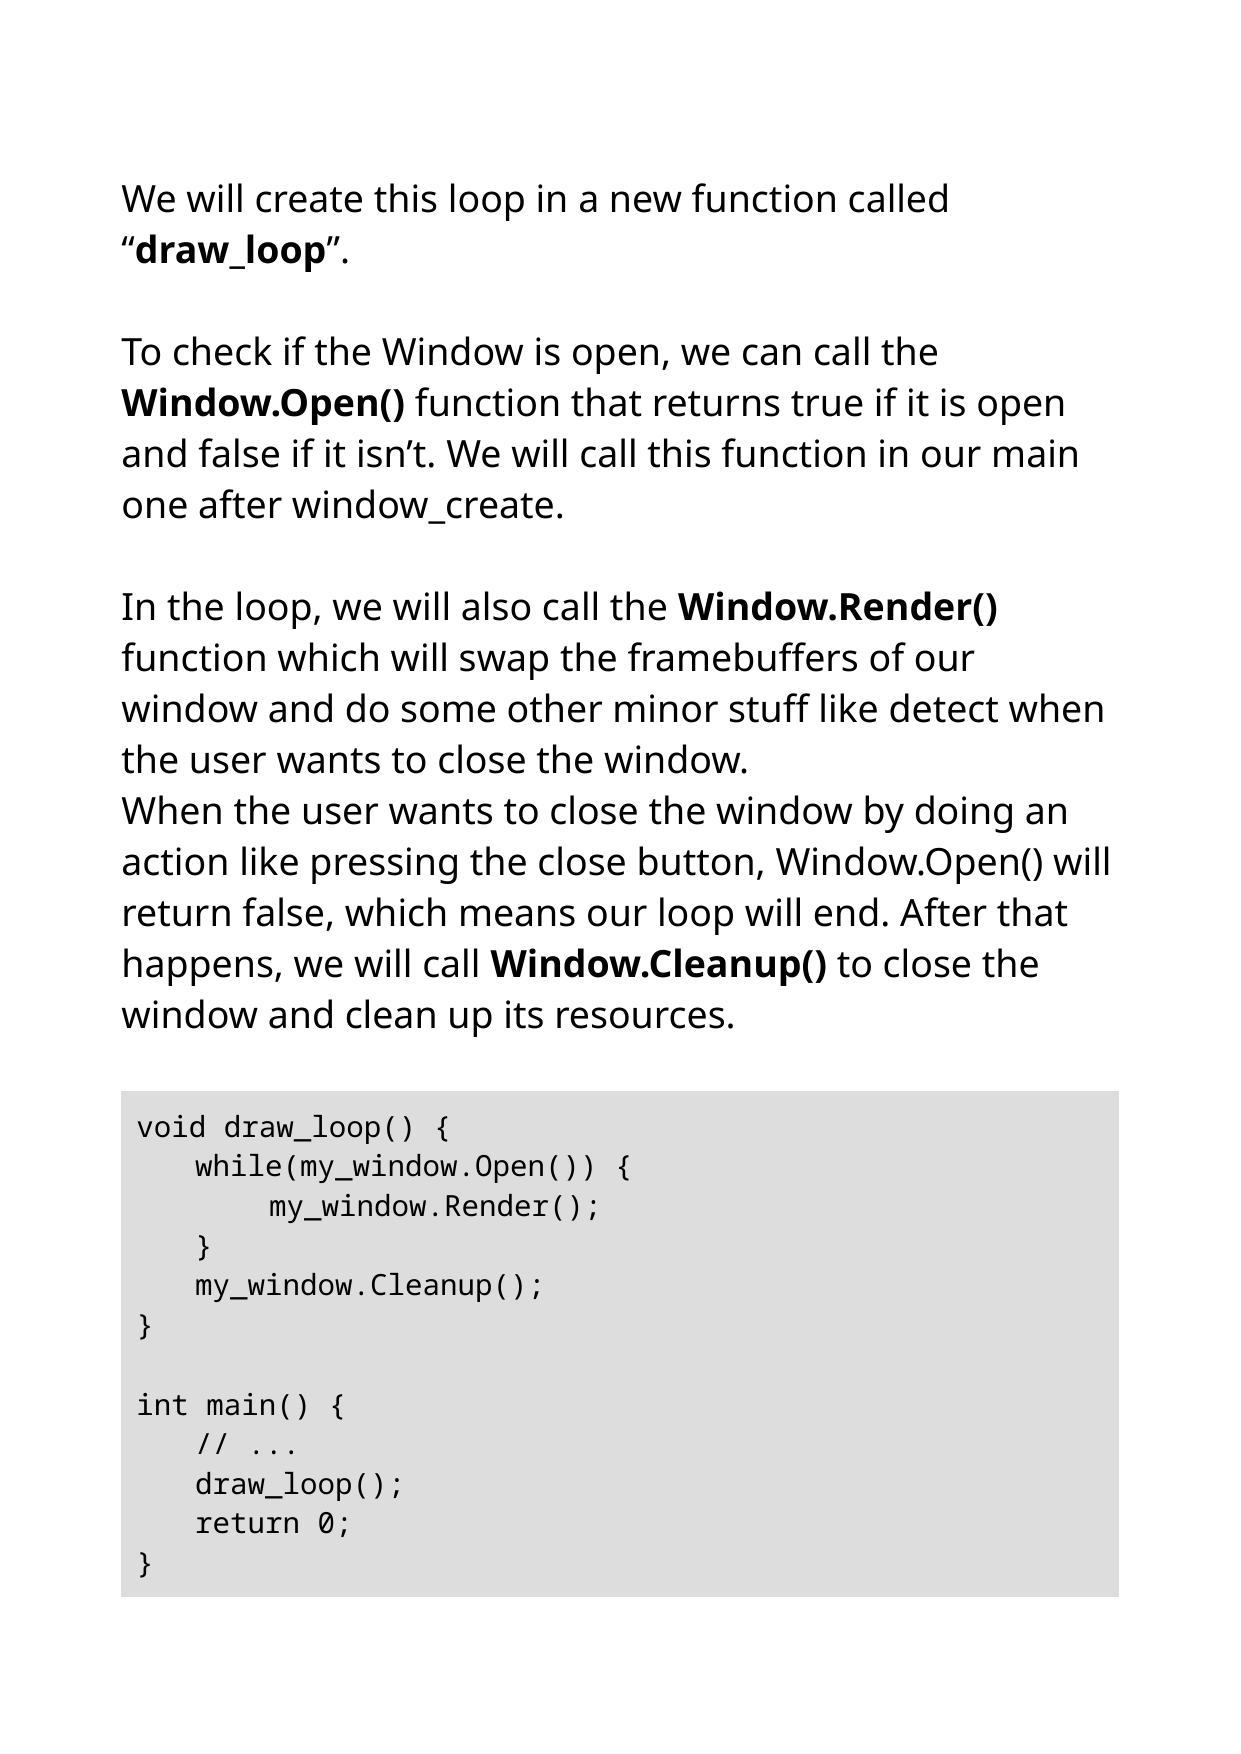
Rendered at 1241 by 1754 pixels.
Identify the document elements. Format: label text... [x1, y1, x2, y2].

text my_window.Render(); [121, 1185, 1119, 1225]
text while(my_window.Open()) { [121, 1146, 1119, 1185]
text int main() { [121, 1384, 1119, 1423]
text void draw_loop() { [121, 1091, 1119, 1146]
text draw_loop(); [121, 1463, 1119, 1503]
text } [121, 1542, 1119, 1597]
text When the user wants to close the window by doing an action like pressing the close button, Window.Open() will return false, which means our loop will end. After that happens, we will call Window.Cleanup() to close the window and clean up its resources. [121, 785, 1119, 1040]
text return 0; [121, 1503, 1119, 1542]
text } [121, 1225, 1119, 1265]
text my_window.Cleanup(); [121, 1265, 1119, 1304]
text In the loop, we will also call the Window.Render() function which will swap the framebuffers of our window and do some other minor stuff like detect when the user wants to close the window. [121, 581, 1119, 785]
text To check if the Window is open, we can call the Window.Open() function that returns true if it is open and false if it isn’t. We will call this function in our main one after window_create. [121, 325, 1119, 529]
text // ... [121, 1423, 1119, 1463]
text } [121, 1304, 1119, 1344]
text We will create this loop in a new function called “draw_loop”. [121, 172, 1119, 274]
